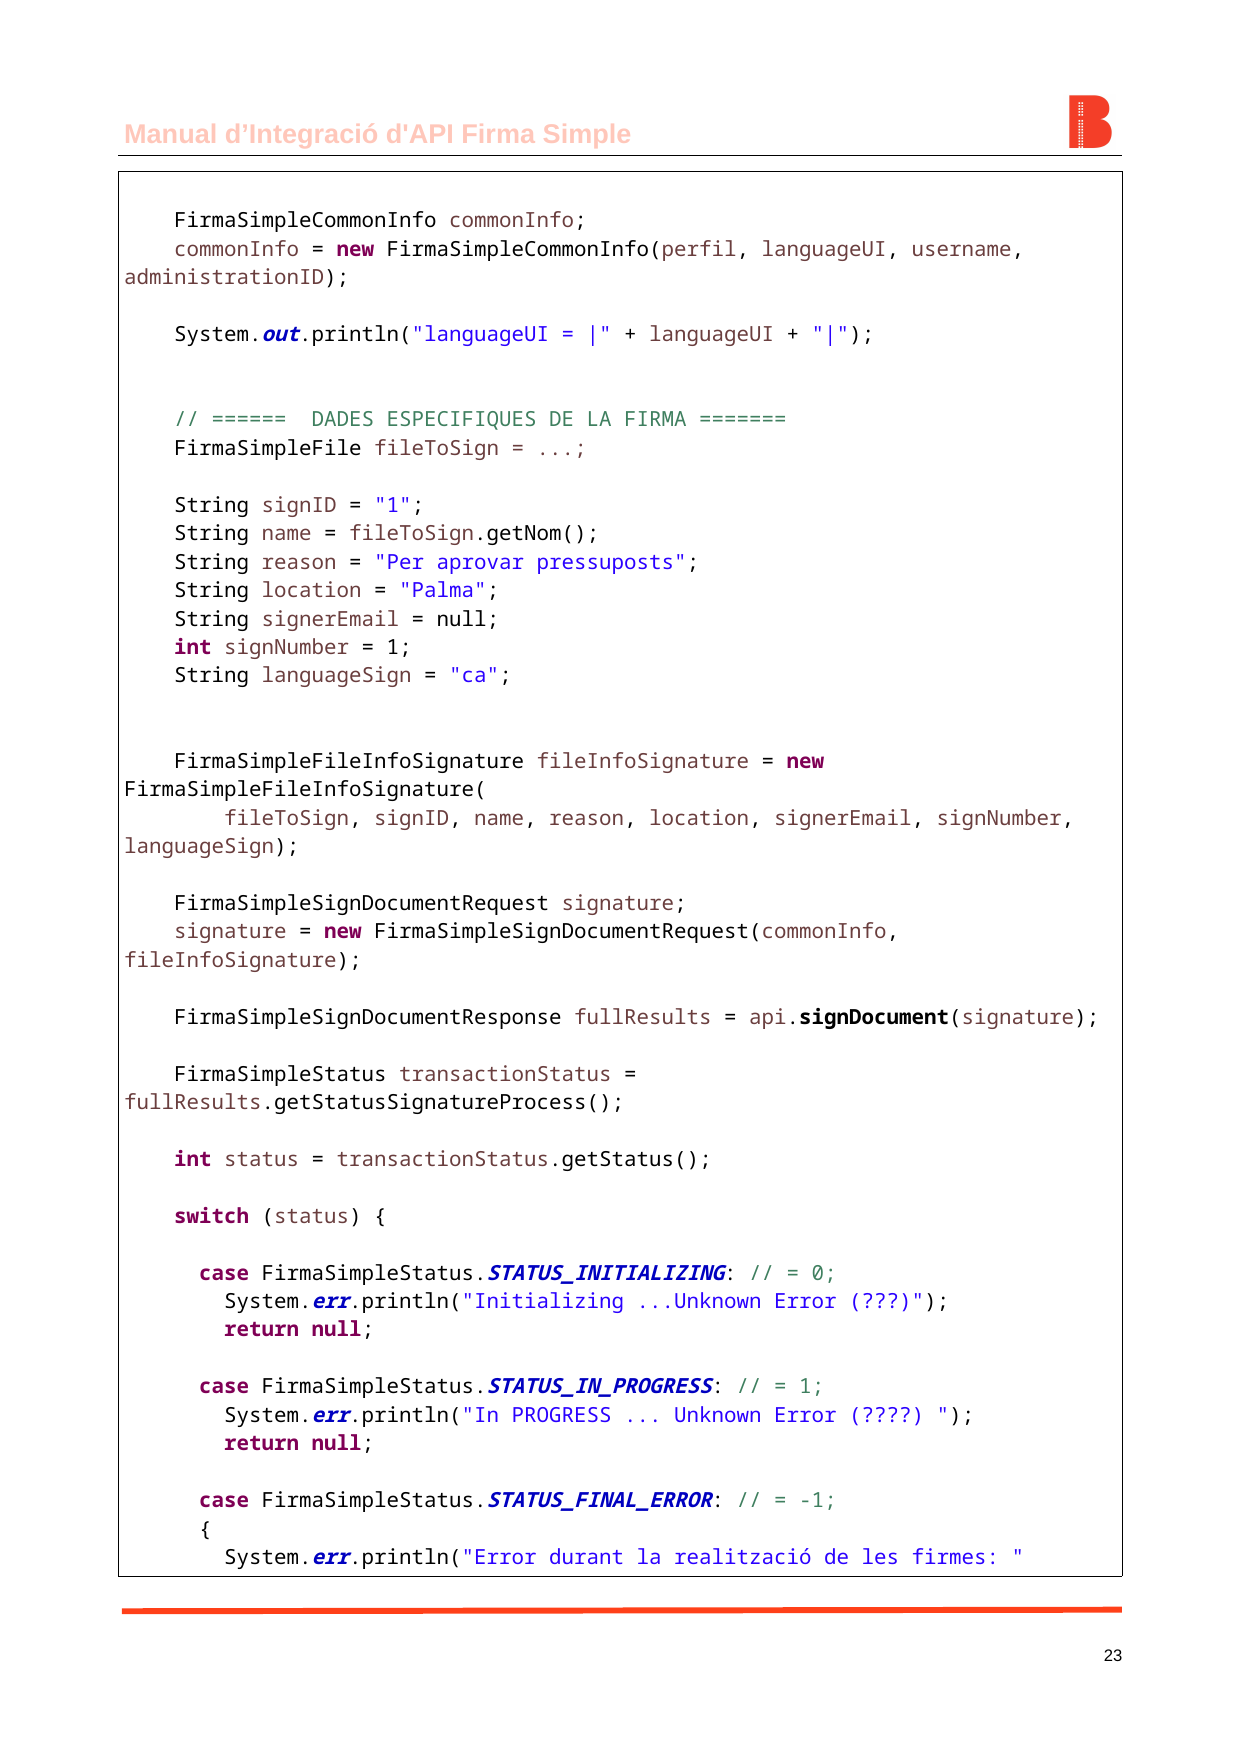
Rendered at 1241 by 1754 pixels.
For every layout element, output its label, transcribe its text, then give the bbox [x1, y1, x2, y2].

table_header FirmaSimpleCommonInfo commonInfo; commonInfo = new FirmaSimpleCommonInfo(perfil, languageUI, username, administrationID); System.out.println("languageUI = |" + languageUI + "|"); // ====== DADES ESPECIFIQUES DE LA FIRMA ======= FirmaSimpleFile fileToSign = ...; String signID = "1"; String name = fileToSign.getNom(); String reason = "Per aprovar pressuposts"; String location = "Palma"; String signerEmail = null; int signNumber = 1; String languageSign = "ca"; FirmaSimpleFileInfoSignature fileInfoSignature = new FirmaSimpleFileInfoSignature( fileToSign, signID, name, reason, location, signerEmail, signNumber, languageSign); FirmaSimpleSignDocumentRequest signature; signature = new FirmaSimpleSignDocumentRequest(commonInfo, fileInfoSignature); FirmaSimpleSignDocumentResponse fullResults = api.signDocument(signature); FirmaSimpleStatus transactionStatus = fullResults.getStatusSignatureProcess(); int status = transactionStatus.getStatus(); switch (status) { case FirmaSimpleStatus.STATUS_INITIALIZING: // = 0; System.err.println("Initializing ...Unknown Error (???)"); return null; case FirmaSimpleStatus.STATUS_IN_PROGRESS: // = 1; System.err.println("In PROGRESS ... Unknown Error (????) "); return null; case FirmaSimpleStatus.STATUS_FINAL_ERROR: // = -1; { System.err.println("Error durant la realització de les firmes: " [119, 172, 1122, 1576]
picture [1063, 94, 1117, 150]
